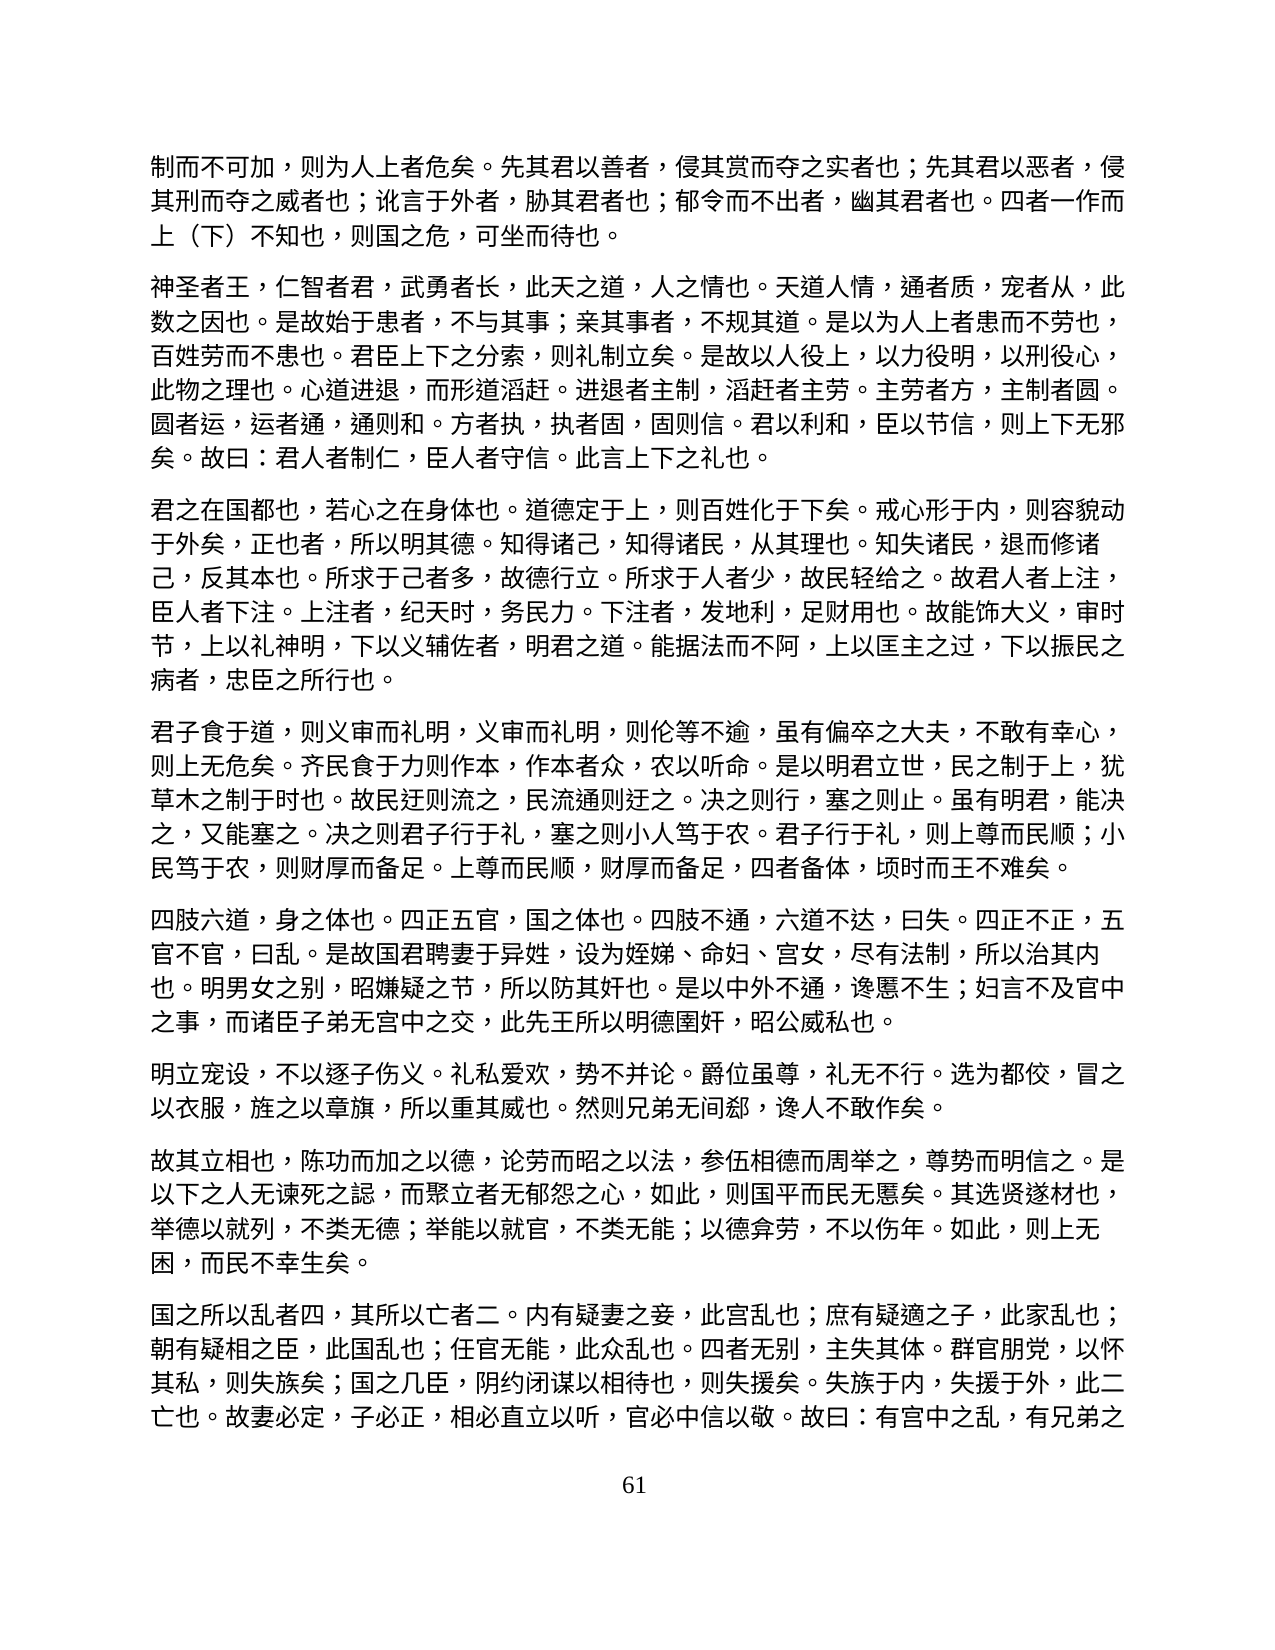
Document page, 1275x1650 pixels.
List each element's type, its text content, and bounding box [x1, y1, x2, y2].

text 神圣者王，仁智者君，武勇者长，此天之道，人之情也。天道人情，通者质，宠者从，此数之因也。是故始于患者，不与其事；亲其事者，不规其道。是以为人上者患而不劳也，百姓劳而不患也。君臣上下之分索，则礼制立矣。是故以人役上，以力役明，以刑役心，此物之理也。心道进退，而形道滔赶。进退者主制，滔赶者主劳。主劳者方，主制者圆。圆者运，运者通，通则和。方者执，执者固，固则信。君以利和，臣以节信，则上下无邪矣。故曰：君人者制仁，臣人者守信。此言上下之礼也。 [150, 270, 1125, 474]
text 四肢六道，身之体也。四正五官，国之体也。四肢不通，六道不达，曰失。四正不正，五官不官，曰乱。是故国君聘妻于异姓，设为姪娣、命妇、宫女，尽有法制，所以治其内也。明男女之别，昭嫌疑之节，所以防其奸也。是以中外不通，谗慝不生；妇言不及官中之事，而诸臣子弟无宫中之交，此先王所以明德圉奸，昭公威私也。 [150, 903, 1125, 1039]
text 制而不可加，则为人上者危矣。先其君以善者，侵其赏而夺之实者也；先其君以恶者，侵其刑而夺之威者也；讹言于外者，胁其君者也；郁令而不出者，幽其君者也。四者一作而上（下）不知也，则国之危，可坐而待也。 [150, 150, 1125, 252]
text 明立宠设，不以逐子伤义。礼私爱欢，势不并论。爵位虽尊，礼无不行。选为都佼，冒之以衣服，旌之以章旗，所以重其威也。然则兄弟无间郄，谗人不敢作矣。 [150, 1057, 1125, 1125]
text 君子食于道，则义审而礼明，义审而礼明，则伦等不逾，虽有偏卒之大夫，不敢有幸心，则上无危矣。齐民食于力则作本，作本者众，农以听命。是以明君立世，民之制于上，犹草木之制于时也。故民迂则流之，民流通则迂之。决之则行，塞之则止。虽有明君，能决之，又能塞之。决之则君子行于礼，塞之则小人笃于农。君子行于礼，则上尊而民顺；小民笃于农，则财厚而备足。上尊而民顺，财厚而备足，四者备体，顷时而王不难矣。 [150, 715, 1125, 885]
text 国之所以乱者四，其所以亡者二。内有疑妻之妾，此宫乱也；庶有疑適之子，此家乱也；朝有疑相之臣，此国乱也；任官无能，此众乱也。四者无别，主失其体。群官朋党，以怀其私，则失族矣；国之几臣，阴约闭谋以相待也，则失援矣。失族于内，失援于外，此二亡也。故妻必定，子必正，相必直立以听，官必中信以敬。故曰：有宫中之乱，有兄弟之 [150, 1297, 1125, 1433]
text 君之在国都也，若心之在身体也。道德定于上，则百姓化于下矣。戒心形于内，则容貌动于外矣，正也者，所以明其德。知得诸己，知得诸民，从其理也。知失诸民，退而修诸己，反其本也。所求于己者多，故德行立。所求于人者少，故民轻给之。故君人者上注，臣人者下注。上注者，纪天时，务民力。下注者，发地利，足财用也。故能饰大义，审时节，上以礼神明，下以义辅佐者，明君之道。能据法而不阿，上以匡主之过，下以振民之病者，忠臣之所行也。 [150, 492, 1125, 697]
text 故其立相也，陈功而加之以德，论劳而昭之以法，参伍相德而周举之，尊势而明信之。是以下之人无谏死之誋，而聚立者无郁怨之心，如此，则国平而民无慝矣。其选贤遂材也，举德以就列，不类无德；举能以就官，不类无能；以德弇劳，不以伤年。如此，则上无困，而民不幸生矣。 [150, 1143, 1125, 1279]
